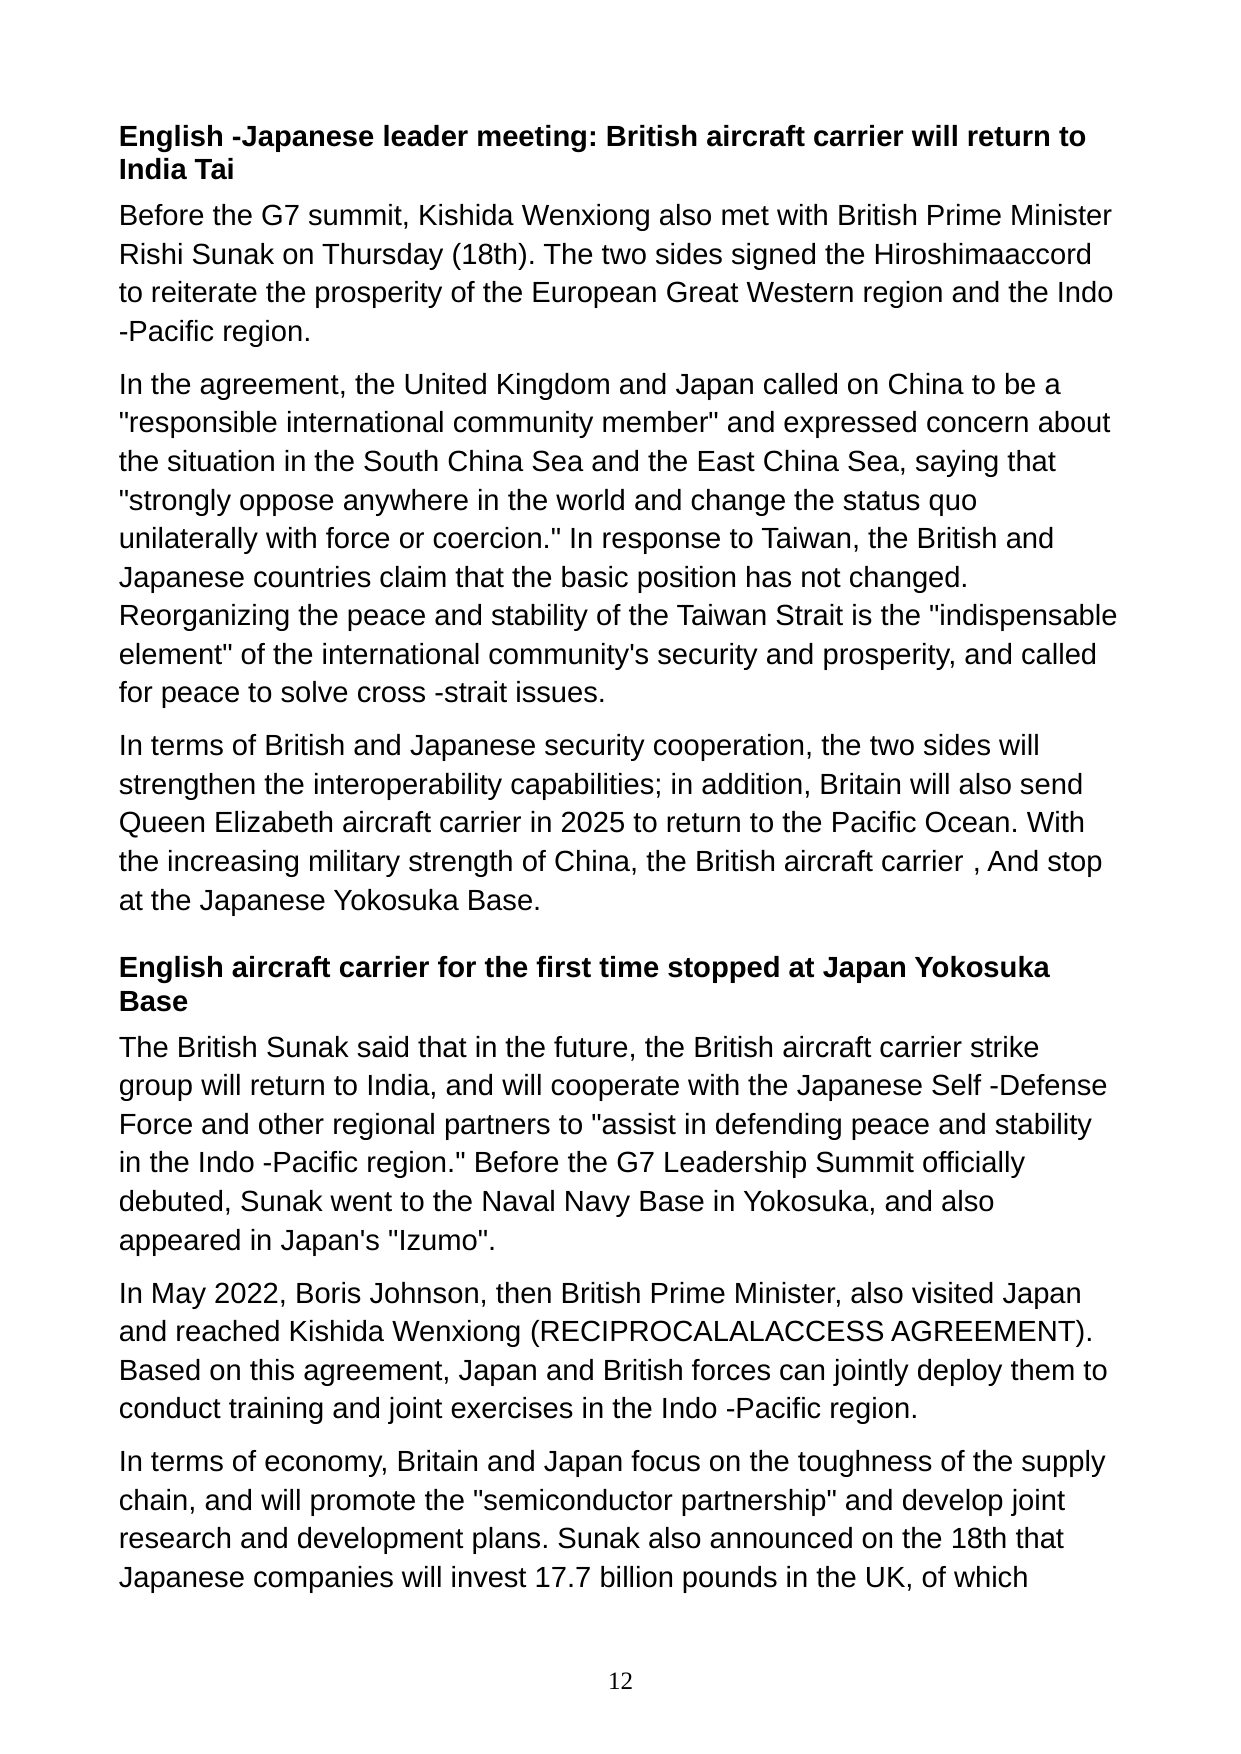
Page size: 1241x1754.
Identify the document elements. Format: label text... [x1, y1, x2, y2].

text In the agreement, the United Kingdom and Japan called on China to be a "responsible international community member" and expressed concern about the situation in the South China Sea and the East China Sea, saying that "strongly oppose anywhere in the world and change the status quo unilaterally with force or coercion." In response to Taiwan, the British and Japanese countries claim that the basic position has not changed. Reorganizing the peace and stability of the Taiwan Strait is the "indispensable element" of the international community's security and prosperity, and called for peace to solve cross -strait issues. [118, 367, 1122, 709]
subtitle English -Japanese leader meeting: British aircraft carrier will return to India Tai [118, 118, 1122, 186]
text Before the G7 summit, Kishida Wenxiong also met with British Prime Minister Rishi Sunak on Thursday (18th). The two sides signed the Hiroshimaaccord to reiterate the prosperity of the European Great Western region and the Indo -Pacific region. [118, 198, 1122, 347]
text In terms of economy, Britain and Japan focus on the toughness of the supply chain, and will promote the "semiconductor partnership" and develop joint research and development plans. Sunak also announced on the 18th that Japanese companies will invest 17.7 billion pounds in the UK, of which [118, 1444, 1122, 1593]
text In May 2022, Boris Johnson, then British Prime Minister, also visited Japan and reached Kishida Wenxiong (RECIPROCALALACCESS AGREEMENT). Based on this agreement, Japan and British forces can jointly deploy them to conduct training and joint exercises in the Indo -Pacific region. [118, 1276, 1122, 1425]
text The British Sunak said that in the future, the British aircraft carrier strike group will return to India, and will cooperate with the Japanese Self -Defense Force and other regional partners to "assist in defending peace and stability in the Indo -Pacific region." Before the G7 Leadership Summit officially debuted, Sunak went to the Naval Navy Base in Yokosuka, and also appeared in Japan's "Izumo". [118, 1030, 1122, 1256]
text In terms of British and Japanese security cooperation, the two sides will strengthen the interoperability capabilities; in addition, Britain will also send Queen Elizabeth aircraft carrier in 2025 to return to the Pacific Ocean. With the increasing military strength of China, the British aircraft carrier , And stop at the Japanese Yokosuka Base. [118, 728, 1122, 916]
subtitle English aircraft carrier for the first time stopped at Japan Yokosuka Base [118, 950, 1122, 1017]
